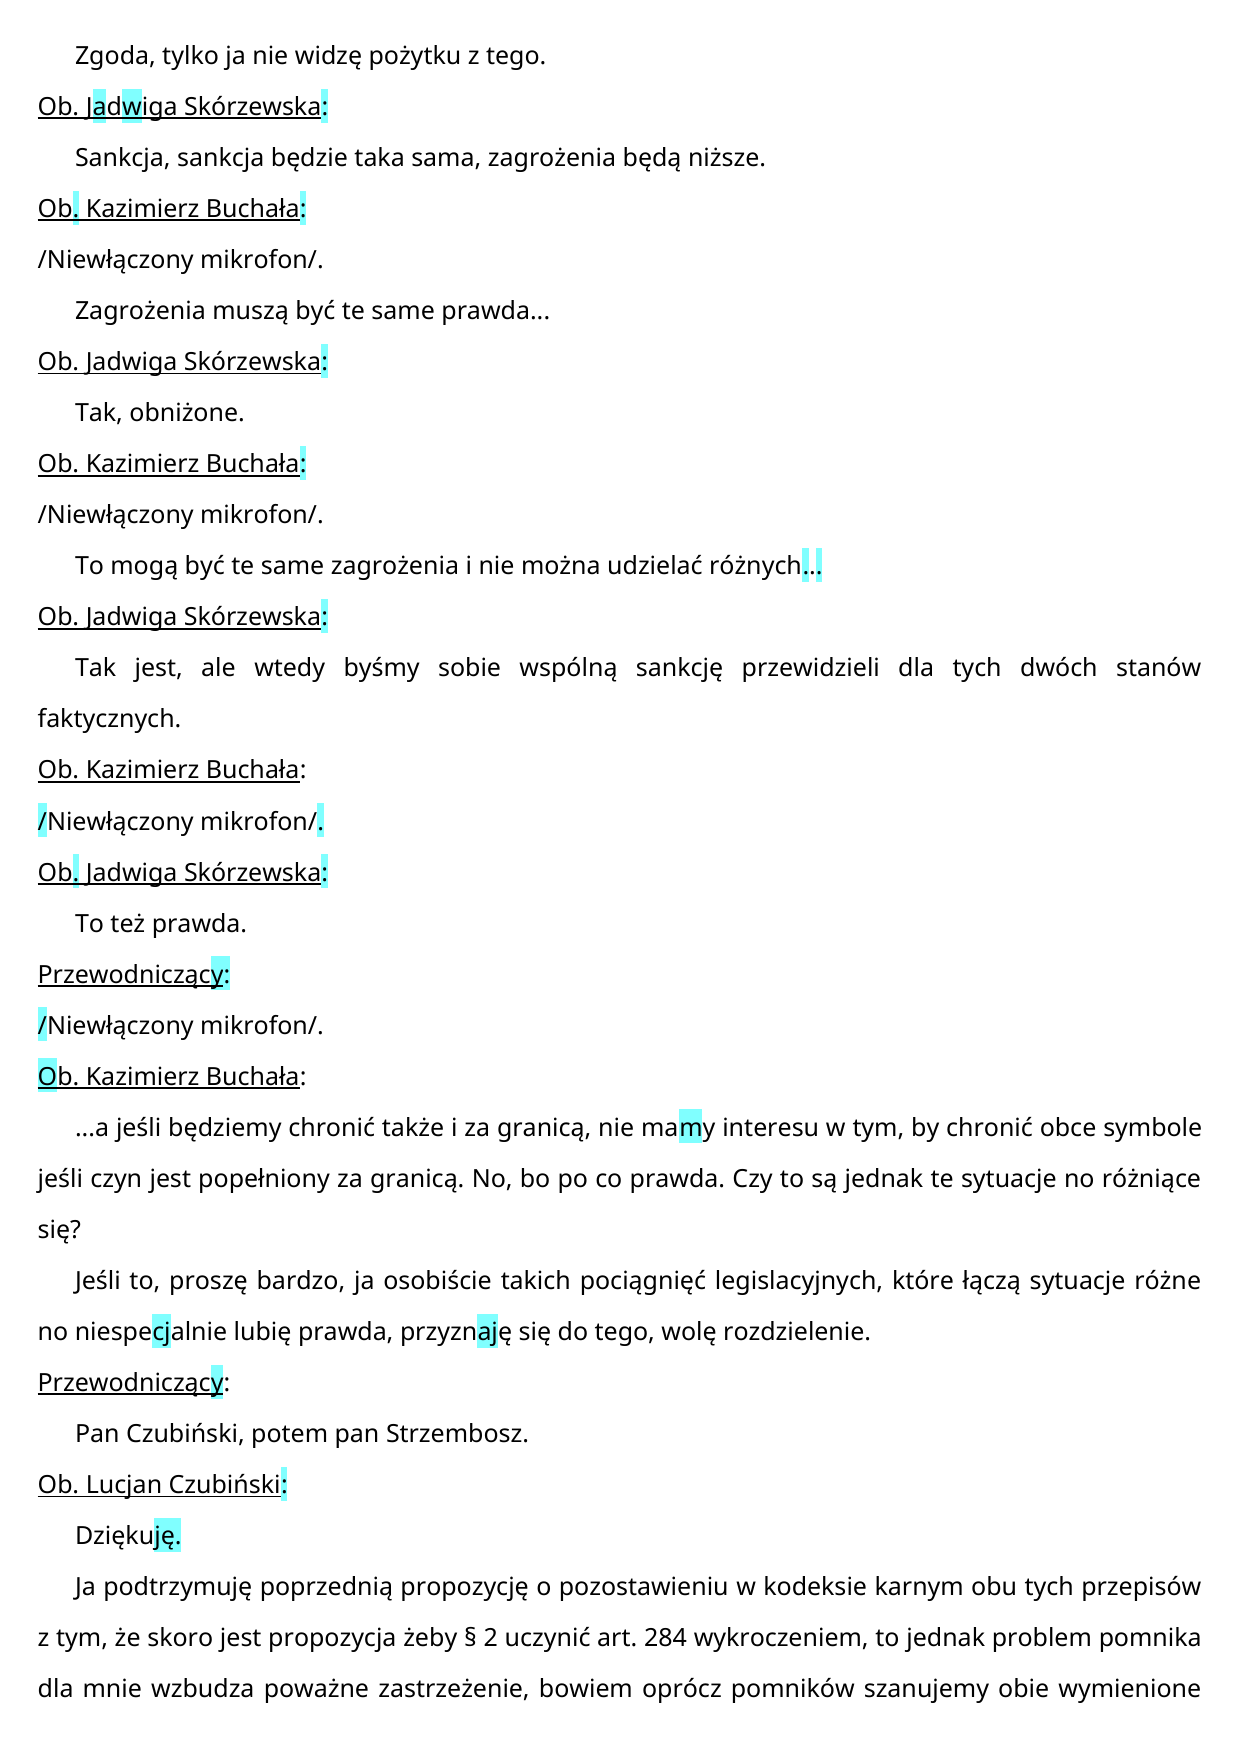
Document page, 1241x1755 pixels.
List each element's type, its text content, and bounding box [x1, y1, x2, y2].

text Tak, obniżone. [37, 395, 1203, 429]
text Ob. Jadwiga Skórzewska: [37, 599, 1203, 633]
text Pan Czubiński, potem pan Strzembosz. [37, 1416, 1203, 1450]
text Dziękuję. [37, 1518, 1203, 1552]
text Ob. Kazimierz Buchała: [37, 446, 1203, 480]
text Ob. Kazimierz Buchała: [37, 752, 1203, 786]
text /Niewłączony mikrofon/. [37, 497, 1203, 531]
text Ob. Lucjan Czubiński: [37, 1467, 1203, 1501]
text Ja podtrzymuję poprzednią propozycję o pozostawieniu w kodeksie karnym obu tych przepisów z tym, że skoro jest propozycja żeby § 2 uczynić art. 284 wykroczeniem, to jednak problem pomnika dla mnie wzbudza poważne zastrzeżenie, bowiem oprócz pomników szanujemy obie wymienione [37, 1569, 1203, 1705]
text /Niewłączony mikrofon/. [37, 242, 1203, 276]
text /Niewłączony mikrofon/. [37, 1007, 1203, 1041]
text Tak jest, ale wtedy byśmy sobie wspólną sankcję przewidzieli dla tych dwóch stanów faktycznych. [37, 650, 1203, 735]
text Ob. Jadwiga Skórzewska: [37, 344, 1203, 378]
text Przewodniczący: [37, 956, 1203, 990]
text Jeśli to, proszę bardzo, ja osobiście takich pociągnięć legislacyjnych, które łączą sytuacje różne no niespecjalnie lubię prawda, przyznaję się do tego, wolę rozdzielenie. [37, 1262, 1203, 1348]
text Sankcja, sankcja będzie taka sama, zagrożenia będą niższe. [37, 139, 1203, 174]
text To mogą być te same zagrożenia i nie można udzielać różnych... [37, 548, 1203, 582]
text Ob. Jadwiga Skórzewska: [37, 88, 1203, 123]
text Ob. Kazimierz Buchała: [37, 191, 1203, 225]
text Zgoda, tylko ja nie widzę pożytku z tego. [37, 37, 1203, 72]
text /Niewłączony mikrofon/. [37, 803, 1203, 837]
text To też prawda. [37, 905, 1203, 939]
text Ob. Kazimierz Buchała: [37, 1058, 1203, 1092]
text Zagrożenia muszą być te same prawda... [37, 293, 1203, 327]
text Ob. Jadwiga Skórzewska: [37, 854, 1203, 888]
text ...a jeśli będziemy chronić także i za granicą, nie mamy interesu w tym, by chronić obce symbole jeśli czyn jest popełniony za granicą. No, bo po co prawda. Czy to są jednak te sytuacje no różniące się? [37, 1109, 1203, 1246]
text Przewodniczący: [37, 1364, 1203, 1399]
